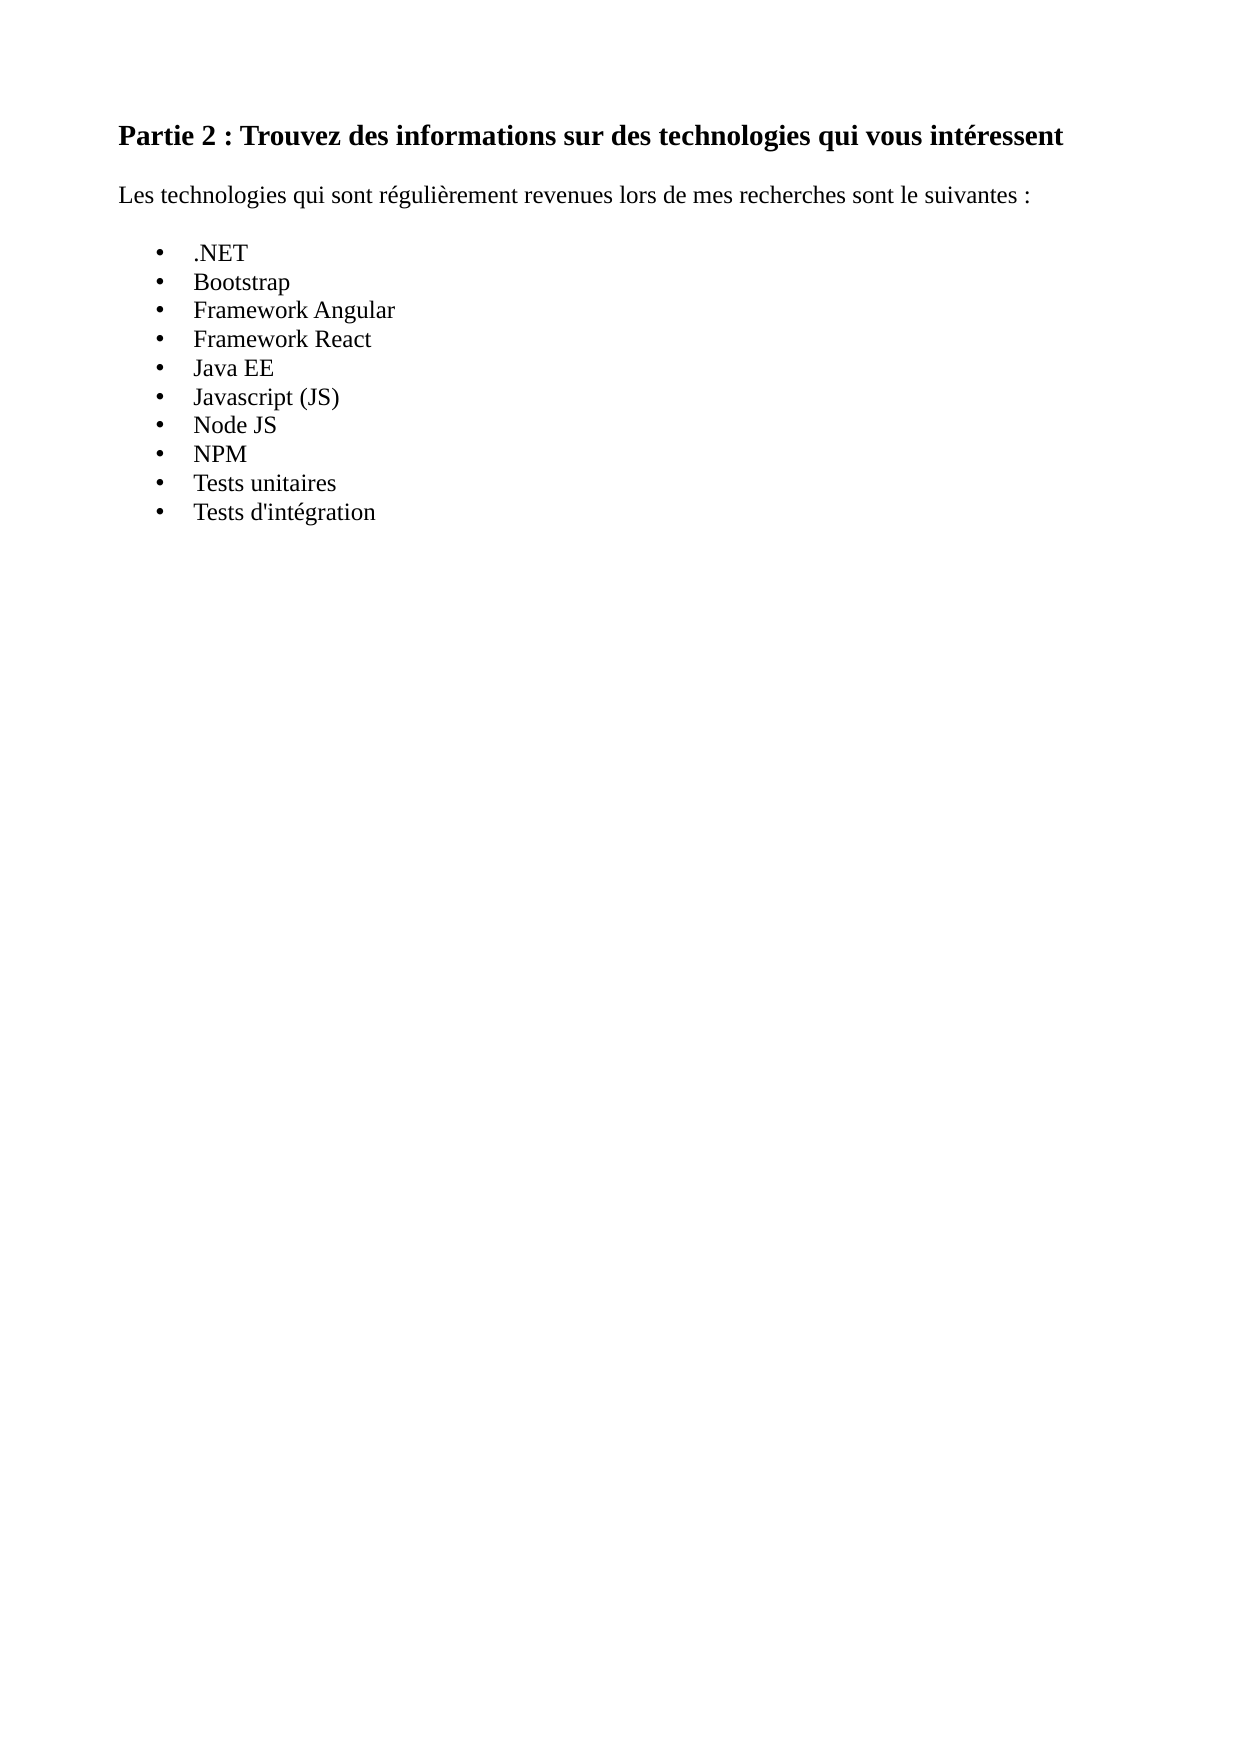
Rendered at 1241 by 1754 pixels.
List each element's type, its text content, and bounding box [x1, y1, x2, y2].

list Tests unitaires [156, 468, 1122, 497]
list Framework React [156, 324, 1122, 353]
text Les technologies qui sont régulièrement revenues lors de mes recherches sont le suivantes : [118, 180, 1122, 209]
list Javascript (JS) [156, 382, 1122, 410]
list .NET [156, 238, 1122, 267]
list Tests d'intégration [156, 497, 1122, 525]
list Framework Angular [156, 295, 1122, 324]
list Bootstrap [156, 267, 1122, 295]
text Partie 2 : Trouvez des informations sur des technologies qui vous intéressent [118, 118, 1122, 152]
list NPM [156, 439, 1122, 468]
list Node JS [156, 410, 1122, 439]
list Java EE [156, 353, 1122, 382]
